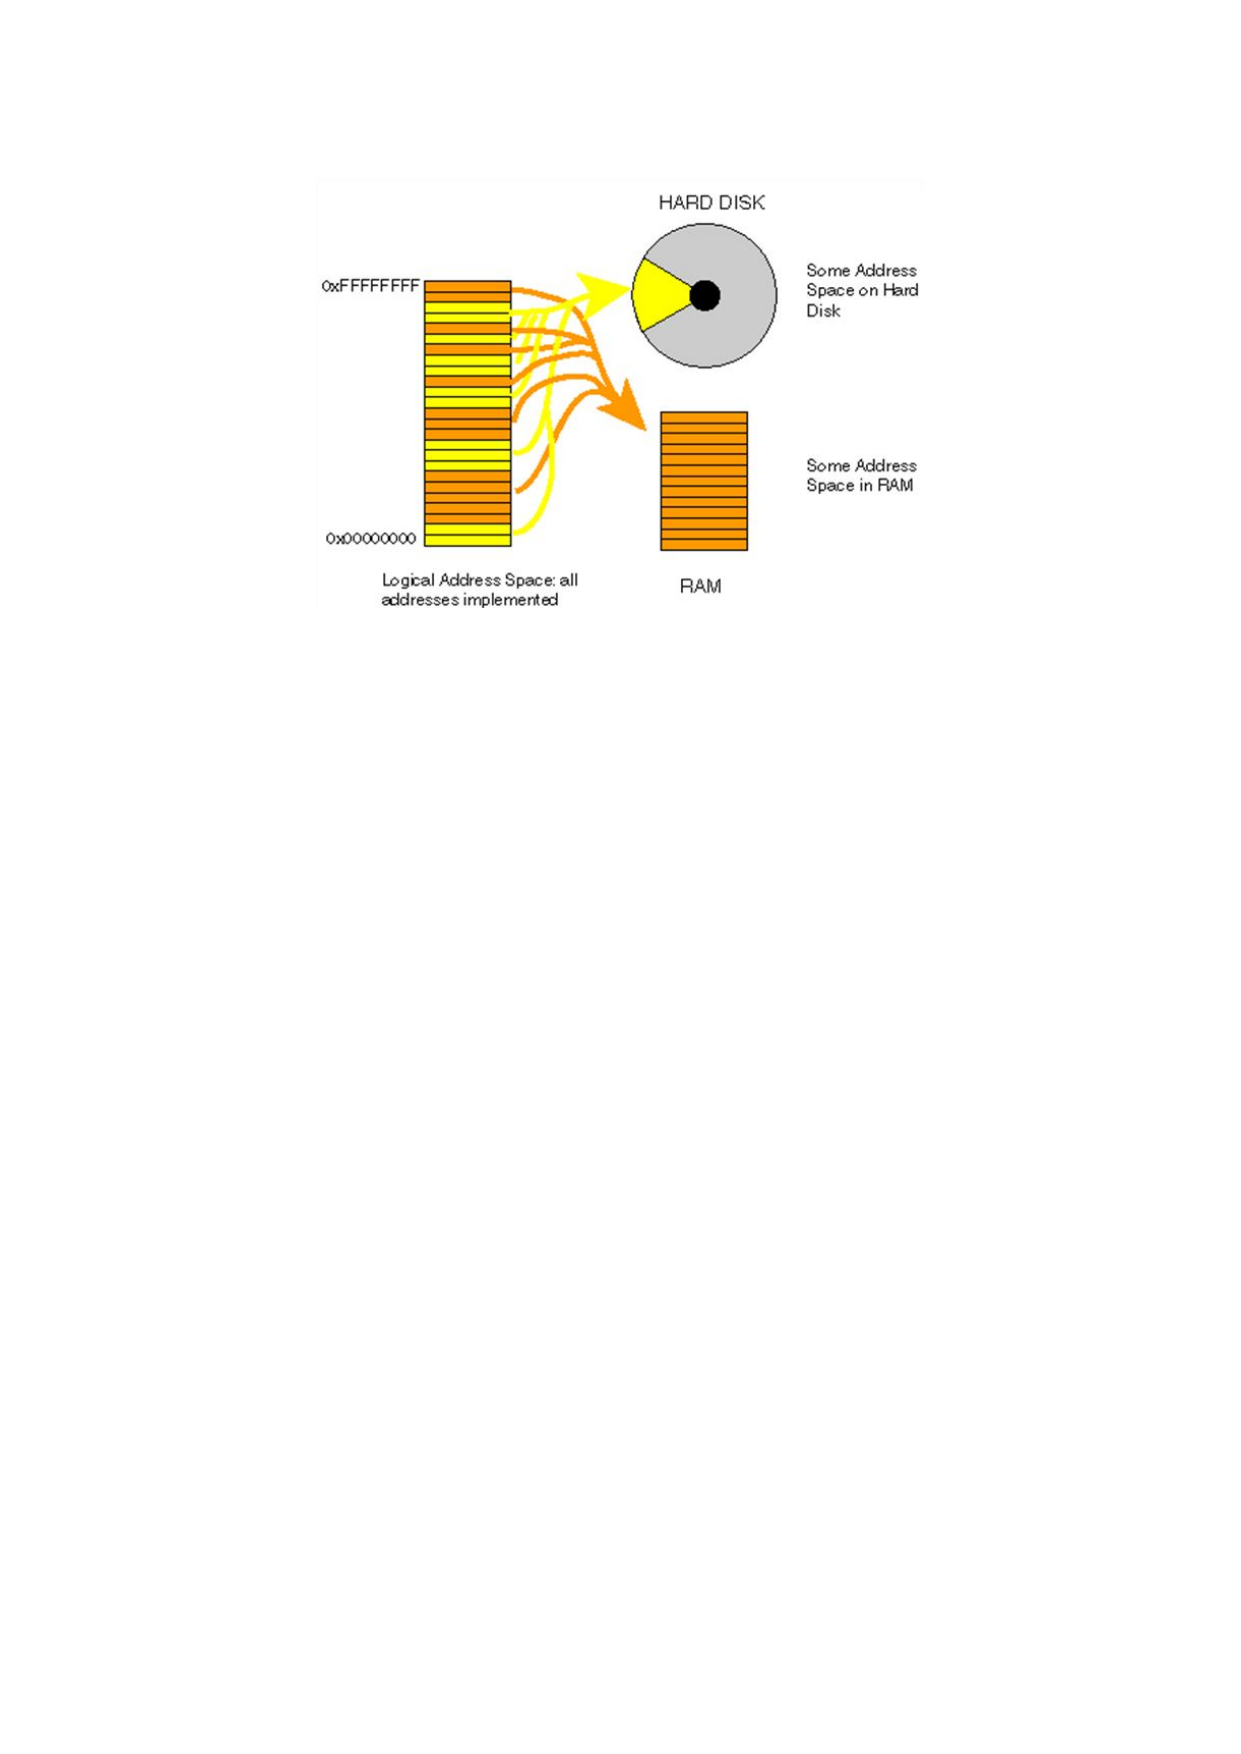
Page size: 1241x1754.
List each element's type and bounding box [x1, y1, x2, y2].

picture [315, 178, 925, 608]
